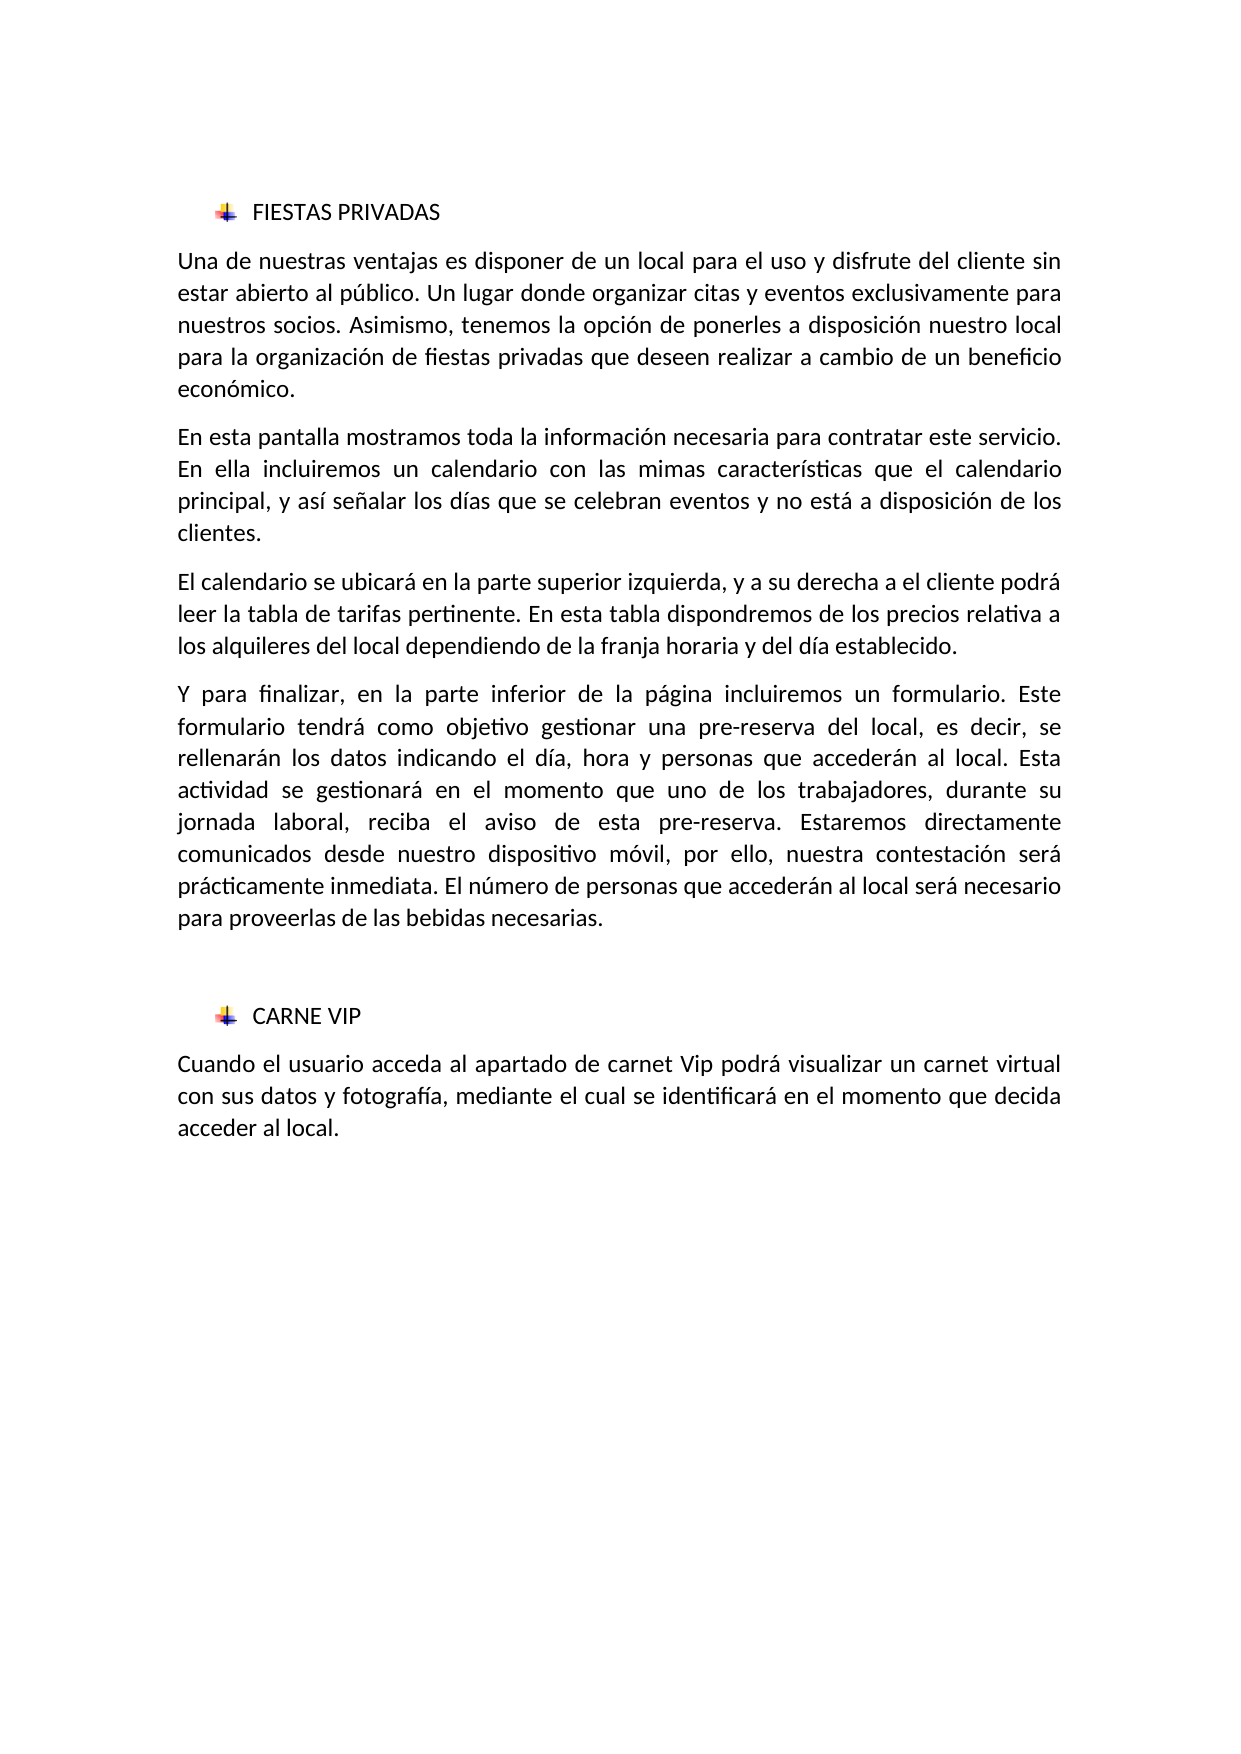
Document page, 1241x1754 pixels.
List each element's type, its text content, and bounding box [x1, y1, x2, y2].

text El calendario se ubicará en la parte superior izquierda, y a su derecha a el cliente podrá leer la tabla de tarifas pertinente. En esta tabla dispondremos de los precios relativa a los alquileres del local dependiendo de la franja horaria y del día establecido. [177, 566, 1063, 661]
text En esta pantalla mostramos toda la información necesaria para contratar este servicio. En ella incluiremos un calendario con las mimas características que el calendario principal, y así señalar los días que se celebran eventos y no está a disposición de los clientes. [177, 421, 1063, 548]
text Una de nuestras ventajas es disponer de un local para el uso y disfrute del cliente sin estar abierto al público. Un lugar donde organizar citas y eventos exclusivamente para nuestros socios. Asimismo, tenemos la opción de ponerles a disposición nuestro local para la organización de fiestas privadas que deseen realizar a cambio de un beneficio económico. [177, 245, 1063, 403]
list FIESTAS PRIVADAS [215, 196, 1063, 227]
list CARNE VIP [215, 1000, 1063, 1030]
text Y para finalizar, en la parte inferior de la página incluiremos un formulario. Este formulario tendrá como objetivo gestionar una pre-reserva del local, es decir, se rellenarán los datos indicando el día, hora y personas que accederán al local. Esta actividad se gestionará en el momento que uno de los trabajadores, durante su jornada laboral, reciba el aviso de esta pre-reserva. Estaremos directamente comunicados desde nuestro dispositivo móvil, por ello, nuestra contestación será prácticamente inmediata. El número de personas que accederán al local será necesario para proveerlas de las bebidas necesarias. [177, 679, 1063, 933]
text Cuando el usuario acceda al apartado de carnet Vip podrá visualizar un carnet virtual con sus datos y fotografía, mediante el cual se identificará en el momento que decida acceder al local. [177, 1048, 1063, 1143]
